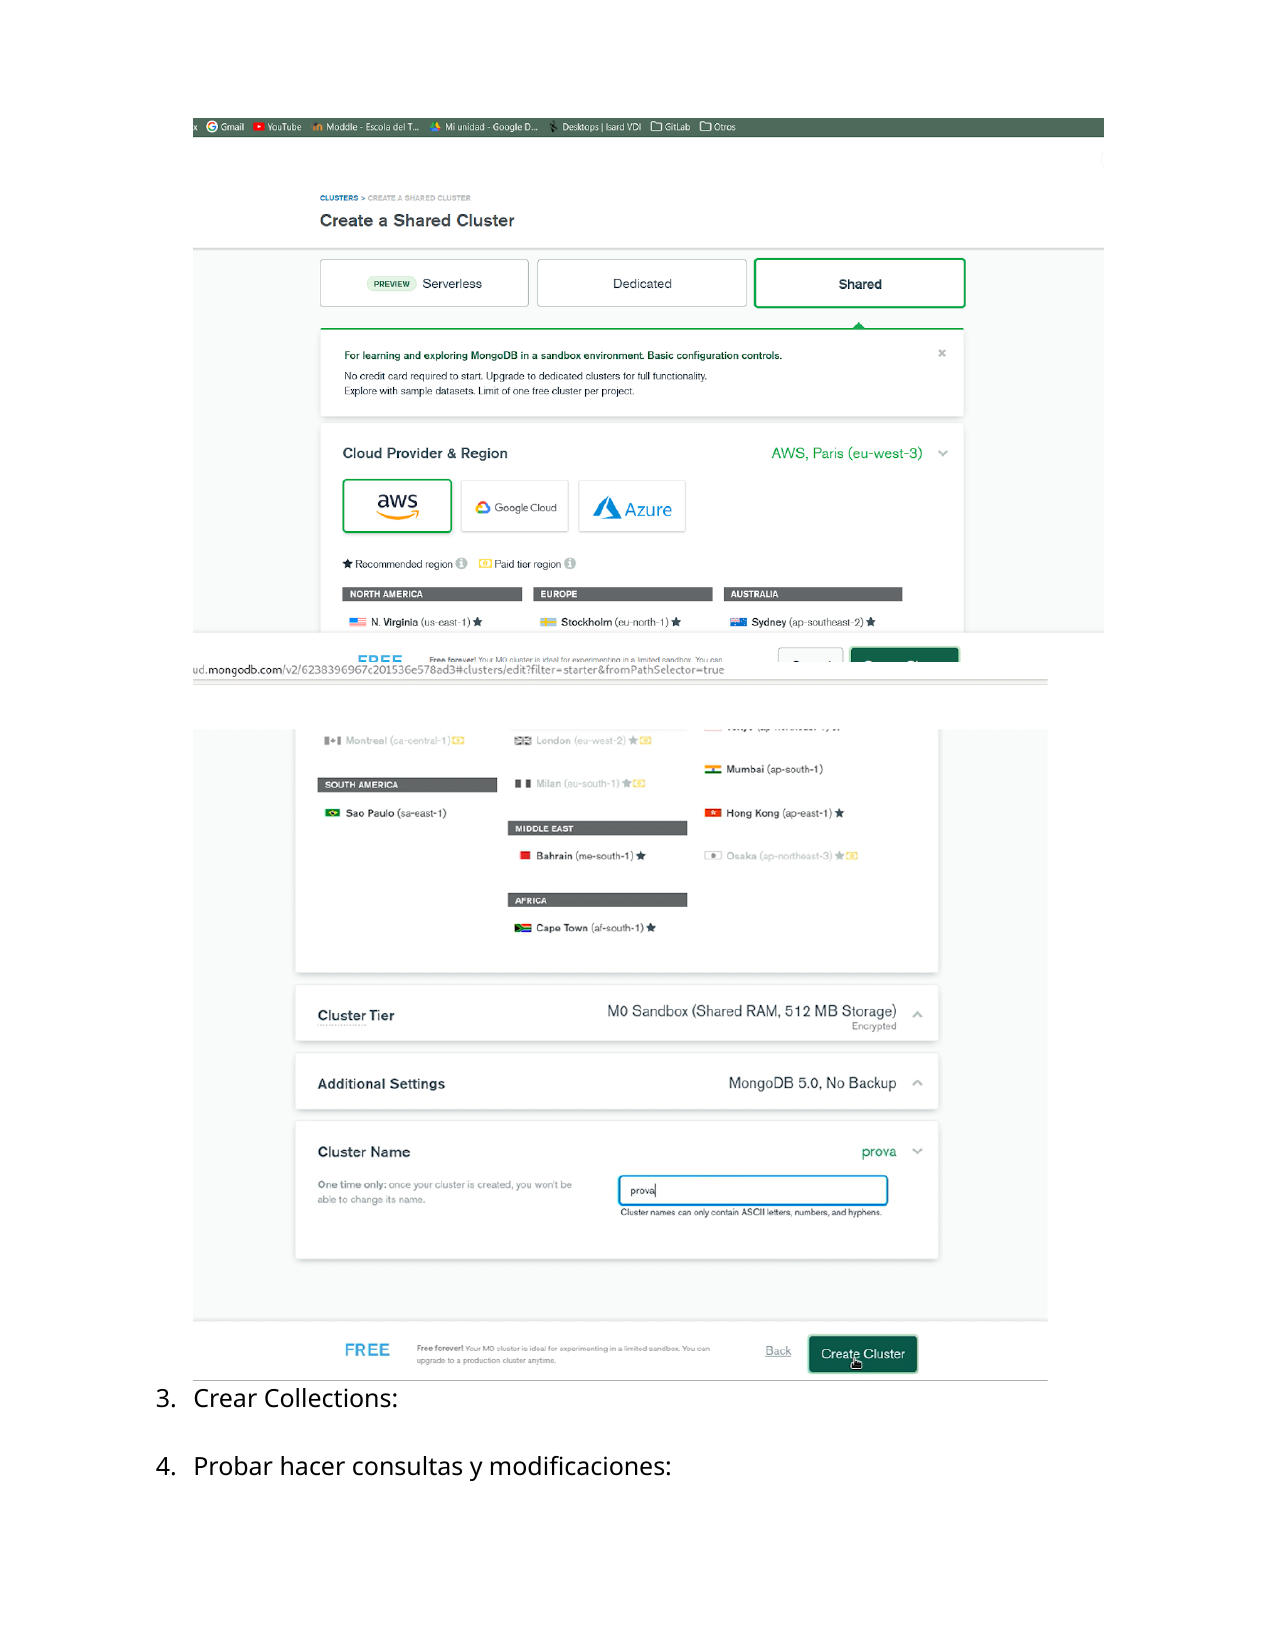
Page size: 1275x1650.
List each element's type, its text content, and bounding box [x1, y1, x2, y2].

table_header Registrarse en Mongo Atlas: Crear una Database Nueva: Crear Collections: Probar hacer consultas y modificaciones: Find: Aggregate: InsertOne: Distinct: [118, 118, 1157, 1517]
picture [193, 118, 1104, 1381]
